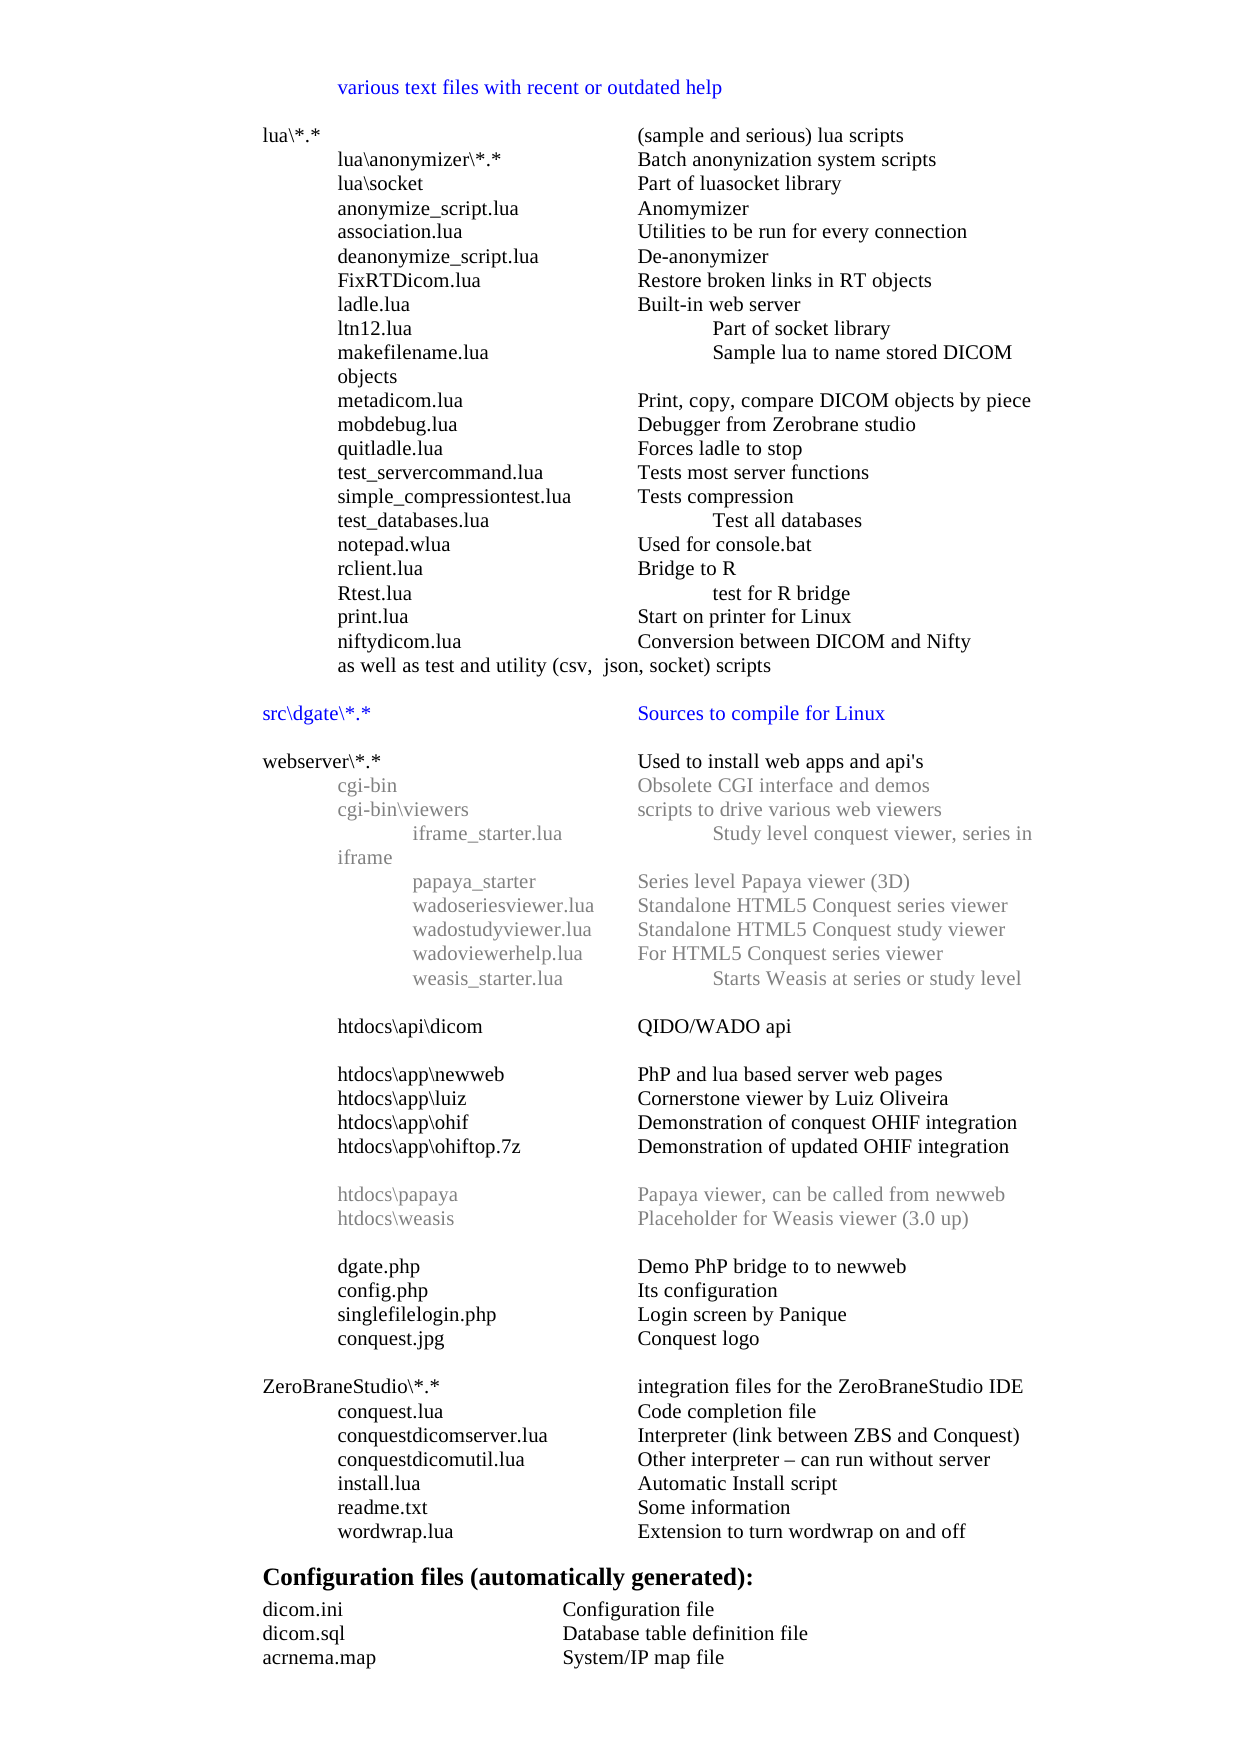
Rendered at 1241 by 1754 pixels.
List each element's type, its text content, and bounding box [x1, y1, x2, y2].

text webserver\*.* Used to install web apps and api's [262, 749, 1053, 773]
text cgi-bin\viewers scripts to drive various web viewers [262, 797, 1053, 821]
text various text files with recent or outdated help [262, 75, 1053, 99]
text metadicom.lua Print, copy, compare DICOM objects by piece [262, 388, 1053, 412]
text htdocs\app\newweb PhP and lua based server web pages [262, 1062, 1053, 1086]
text weasis_starter.lua Starts Weasis at series or study level [262, 965, 1053, 989]
text lua\*.* (sample and serious) lua scripts [262, 123, 1053, 147]
text singlefilelogin.php Login screen by Panique [262, 1302, 1053, 1326]
text acrnema.map System/IP map file [262, 1645, 1053, 1669]
text htdocs\weasis Placeholder for Weasis viewer (3.0 up) [262, 1206, 1053, 1230]
text ZeroBraneStudio\*.* integration files for the ZeroBraneStudio IDE [262, 1374, 1053, 1398]
text wadoseriesviewer.lua Standalone HTML5 Conquest series viewer [262, 893, 1053, 917]
text as well as test and utility (csv, json, socket) scripts [262, 652, 1053, 677]
text niftydicom.lua Conversion between DICOM and Nifty [262, 628, 1053, 652]
text readme.txt Some information [262, 1495, 1053, 1519]
text test_servercommand.lua Tests most server functions [262, 460, 1053, 484]
text Configuration files (automatically generated): [262, 1561, 1053, 1590]
text htdocs\papaya Papaya viewer, can be called from newweb [262, 1182, 1053, 1206]
text install.lua Automatic Install script [262, 1471, 1053, 1495]
text htdocs\app\ohif Demonstration of conquest OHIF integration [262, 1110, 1053, 1134]
text htdocs\app\luiz Cornerstone viewer by Luiz Oliveira [262, 1086, 1053, 1110]
text conquestdicomutil.lua Other interpreter – can run without server [262, 1447, 1053, 1471]
text association.lua Utilities to be run for every connection [262, 219, 1053, 243]
text Rtest.lua test for R bridge [262, 580, 1053, 604]
text dgate.php Demo PhP bridge to to newweb [262, 1254, 1053, 1278]
text cgi-bin Obsolete CGI interface and demos [262, 773, 1053, 797]
text makefilename.lua Sample lua to name stored DICOM objects [262, 340, 1053, 388]
text print.lua Start on printer for Linux [262, 604, 1053, 628]
text mobdebug.lua Debugger from Zerobrane studio [262, 412, 1053, 436]
text wadoviewerhelp.lua For HTML5 Conquest series viewer [262, 941, 1053, 965]
text test_databases.lua Test all databases [262, 508, 1053, 532]
text simple_compressiontest.lua Tests compression [262, 484, 1053, 508]
text dicom.sql Database table definition file [262, 1621, 1053, 1645]
text conquestdicomserver.lua Interpreter (link between ZBS and Conquest) [262, 1422, 1053, 1447]
text quitladle.lua Forces ladle to stop [262, 436, 1053, 460]
text FixRTDicom.lua Restore broken links in RT objects [262, 267, 1053, 292]
text wordwrap.lua Extension to turn wordwrap on and off [262, 1519, 1053, 1543]
text wadostudyviewer.lua Standalone HTML5 Conquest study viewer [262, 917, 1053, 941]
text rclient.lua Bridge to R [262, 556, 1053, 580]
text dicom.ini Configuration file [262, 1597, 1053, 1621]
text deanonymize_script.lua De-anonymizer [262, 243, 1053, 267]
text conquest.jpg Conquest logo [262, 1326, 1053, 1350]
text notepad.wlua Used for console.bat [262, 532, 1053, 556]
text ltn12.lua Part of socket library [262, 316, 1053, 340]
text htdocs\api\dicom QIDO/WADO api [262, 1013, 1053, 1037]
text ladle.lua Built-in web server [262, 292, 1053, 316]
text papaya_starter Series level Papaya viewer (3D) [262, 869, 1053, 893]
text conquest.lua Code completion file [262, 1398, 1053, 1422]
text htdocs\app\ohiftop.7z Demonstration of updated OHIF integration [262, 1134, 1053, 1158]
text config.php Its configuration [262, 1278, 1053, 1302]
text lua\anonymizer\*.* Batch anonynization system scripts [262, 147, 1053, 171]
text anonymize_script.lua Anomymizer [262, 195, 1053, 219]
text iframe_starter.lua Study level conquest viewer, series in iframe [262, 821, 1053, 869]
text lua\socket Part of luasocket library [262, 171, 1053, 195]
text src\dgate\*.* Sources to compile for Linux [262, 701, 1053, 725]
